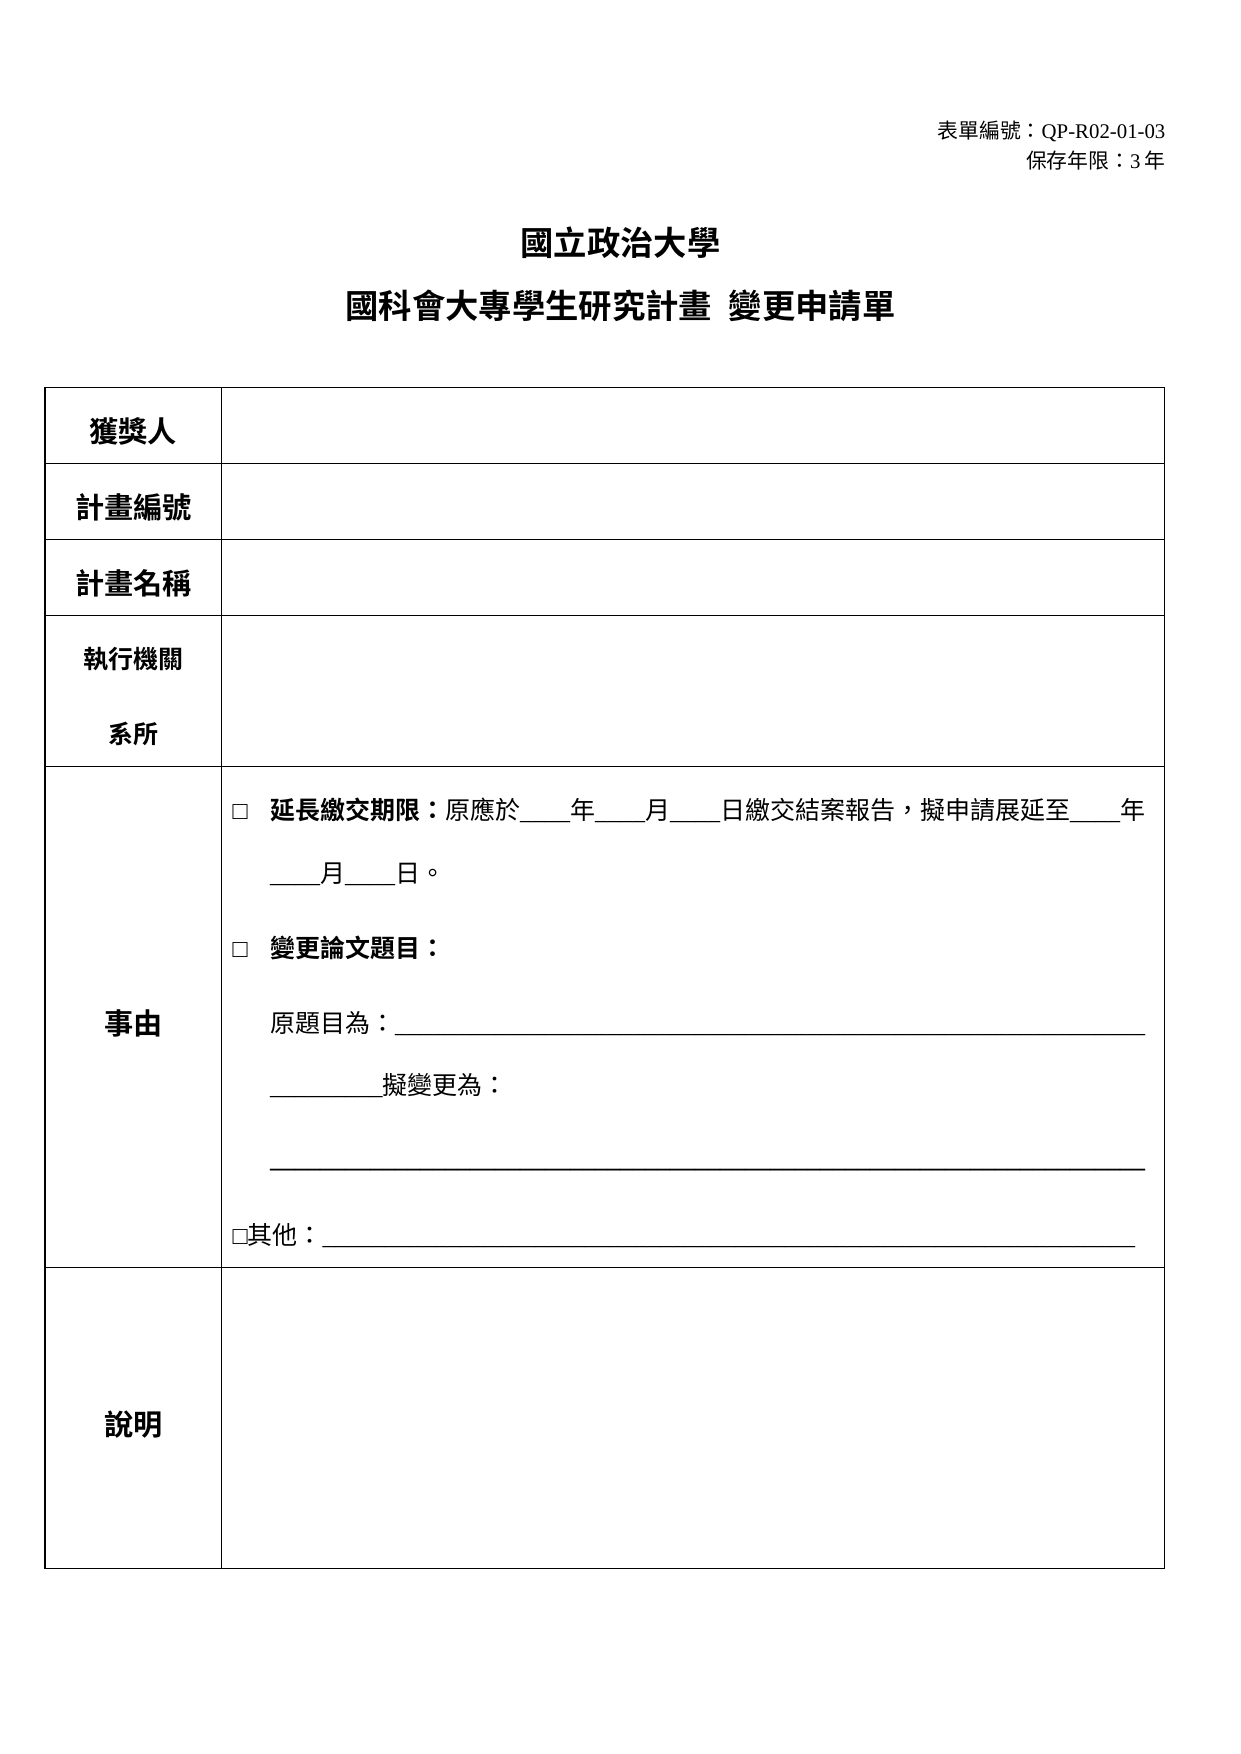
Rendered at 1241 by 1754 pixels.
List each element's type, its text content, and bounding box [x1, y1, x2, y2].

table_cell 計畫編號 [46, 464, 221, 539]
table_cell 事由 [46, 767, 221, 1267]
table_cell 執行機關 系所 [46, 616, 221, 766]
table_cell 延長繳交期限：原應於____年____月____日繳交結案報告，擬申請展延至____年____月____日。 變更論文題目： 原題目為：_____________________________________________________________________擬變更為： ______________________________________________________________________ □其他：_________________________________________________________________ [222, 767, 1164, 1267]
text 國立政治大學 [75, 199, 1165, 262]
text 國科會大專學生研究計畫 變更申請單 [75, 262, 1165, 324]
table_cell [222, 1268, 1164, 1568]
table_cell [222, 616, 1164, 766]
table_header [222, 388, 1164, 463]
table_cell 計畫名稱 [46, 540, 221, 615]
table_cell [222, 464, 1164, 539]
table_cell [222, 540, 1164, 615]
table_header 獲獎人 [46, 388, 221, 463]
table_cell 說明 [46, 1268, 221, 1568]
